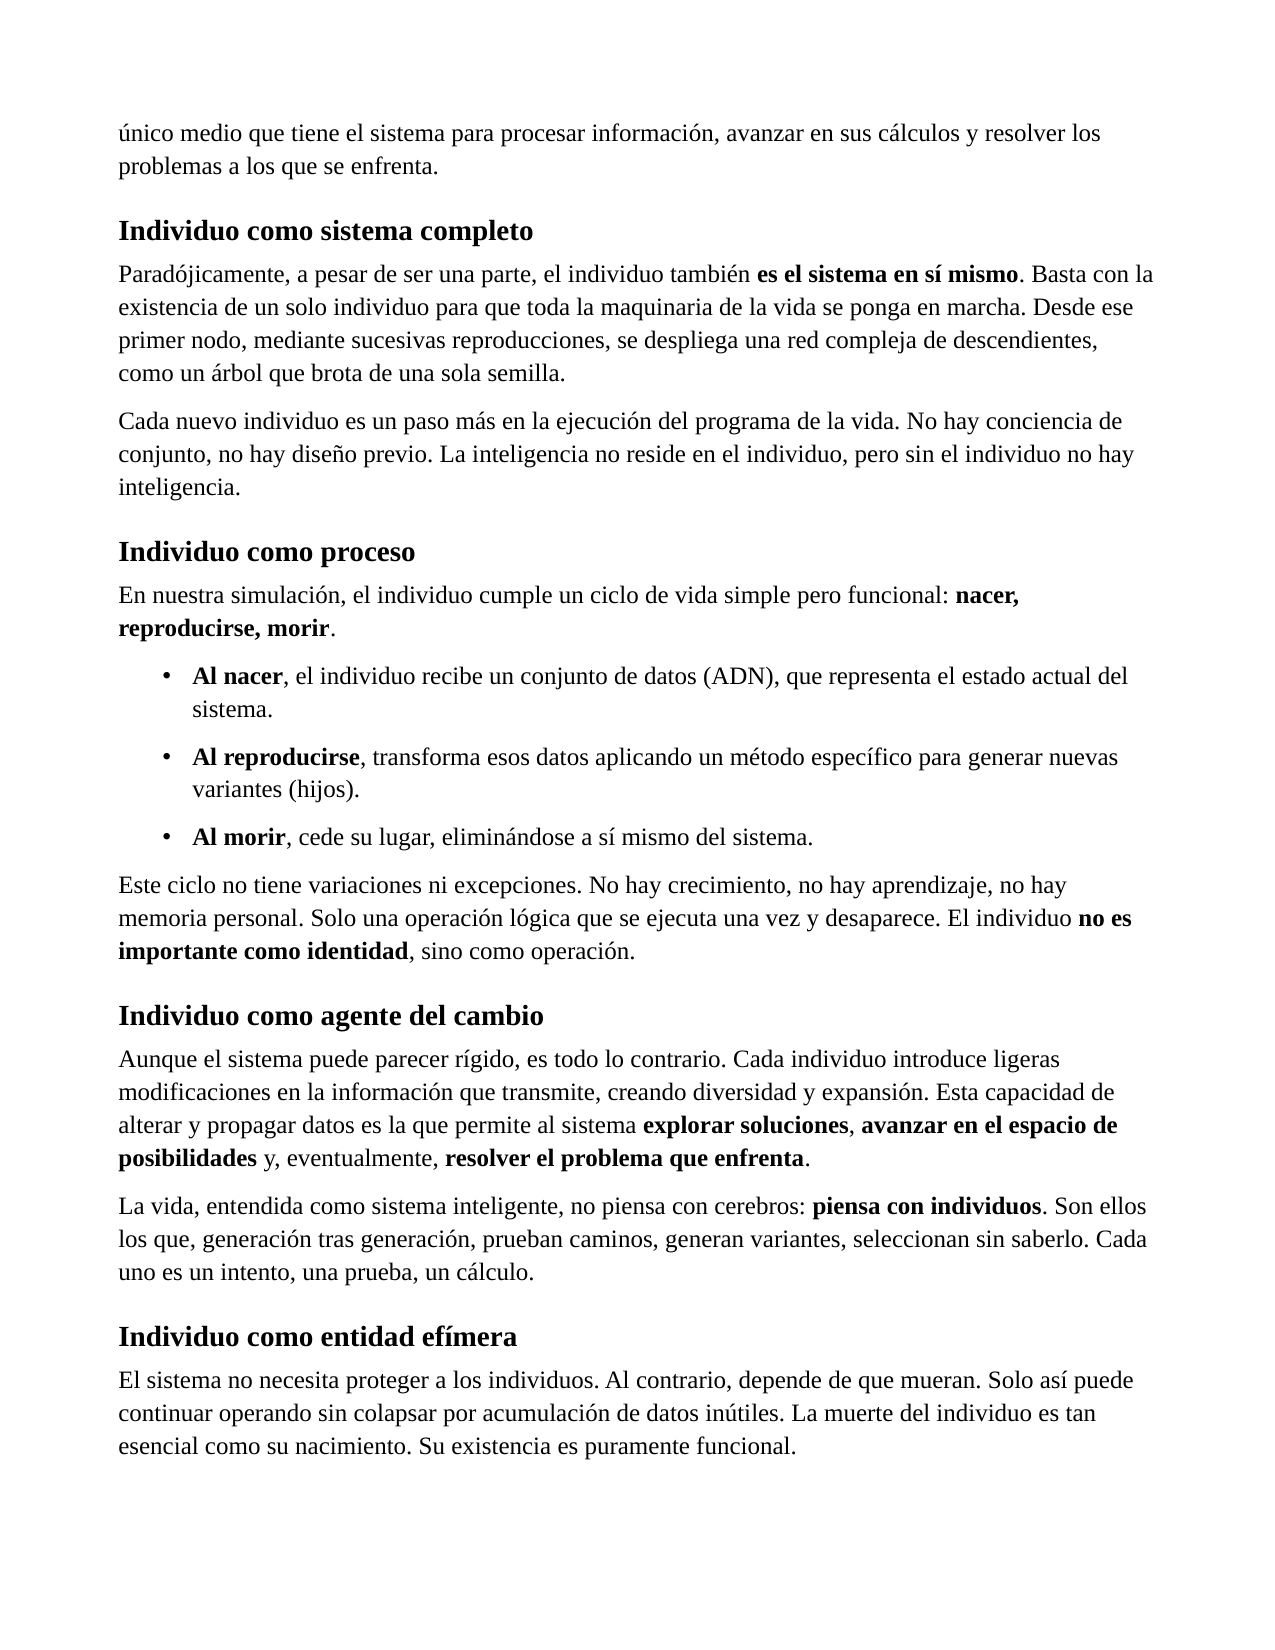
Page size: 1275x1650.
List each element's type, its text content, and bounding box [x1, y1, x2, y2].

text La vida, entendida como sistema inteligente, no piensa con cerebros: piensa con individuos. Son ellos los que, generación tras generación, prueban caminos, generan variantes, seleccionan sin saberlo. Cada uno es un intento, una prueba, un cálculo. [118, 1191, 1157, 1286]
text Este ciclo no tiene variaciones ni excepciones. No hay crecimiento, no hay aprendizaje, no hay memoria personal. Solo una operación lógica que se ejecuta una vez y desaparece. El individuo no es importante como identidad, sino como operación. [118, 870, 1157, 964]
text único medio que tiene el sistema para procesar información, avanzar en sus cálculos y resolver los problemas a los que se enfrenta. [118, 118, 1157, 180]
text Aunque el sistema puede parecer rígido, es todo lo contrario. Cada individuo introduce ligeras modificaciones en la información que transmite, creando diversidad y expansión. Esta capacidad de alterar y propagar datos es la que permite al sistema explorar soluciones, avanzar en el espacio de posibilidades y, eventualmente, resolver el problema que enfrenta. [118, 1044, 1157, 1172]
subtitle Individuo como sistema completo [118, 213, 1157, 247]
subtitle Individuo como entidad efímera [118, 1319, 1157, 1352]
text El sistema no necesita proteger a los individuos. Al contrario, depende de que mueran. Solo así puede continuar operando sin colapsar por acumulación de datos inútiles. La muerte del individuo es tan esencial como su nacimiento. Su existencia es puramente funcional. [118, 1365, 1157, 1460]
list Al morir, cede su lugar, eliminándose a sí mismo del sistema. [162, 822, 1157, 851]
text Paradójicamente, a pesar de ser una parte, el individuo también es el sistema en sí mismo. Basta con la existencia de un solo individuo para que toda la maquinaria de la vida se ponga en marcha. Desde ese primer nodo, mediante sucesivas reproducciones, se despliega una red compleja de descendientes, como un árbol que brota de una sola semilla. [118, 259, 1157, 387]
subtitle Individuo como proceso [118, 534, 1157, 568]
text En nuestra simulación, el individuo cumple un ciclo de vida simple pero funcional: nacer, reproducirse, morir. [118, 580, 1157, 642]
text Cada nuevo individuo es un paso más en la ejecución del programa de la vida. No hay conciencia de conjunto, no hay diseño previo. La inteligencia no reside en el individuo, pero sin el individuo no hay inteligencia. [118, 406, 1157, 501]
list Al nacer, el individuo recibe un conjunto de datos (ADN), que representa el estado actual del sistema. [162, 661, 1157, 723]
list Al reproducirse, transforma esos datos aplicando un método específico para generar nuevas variantes (hijos). [162, 742, 1157, 803]
subtitle Individuo como agente del cambio [118, 998, 1157, 1032]
